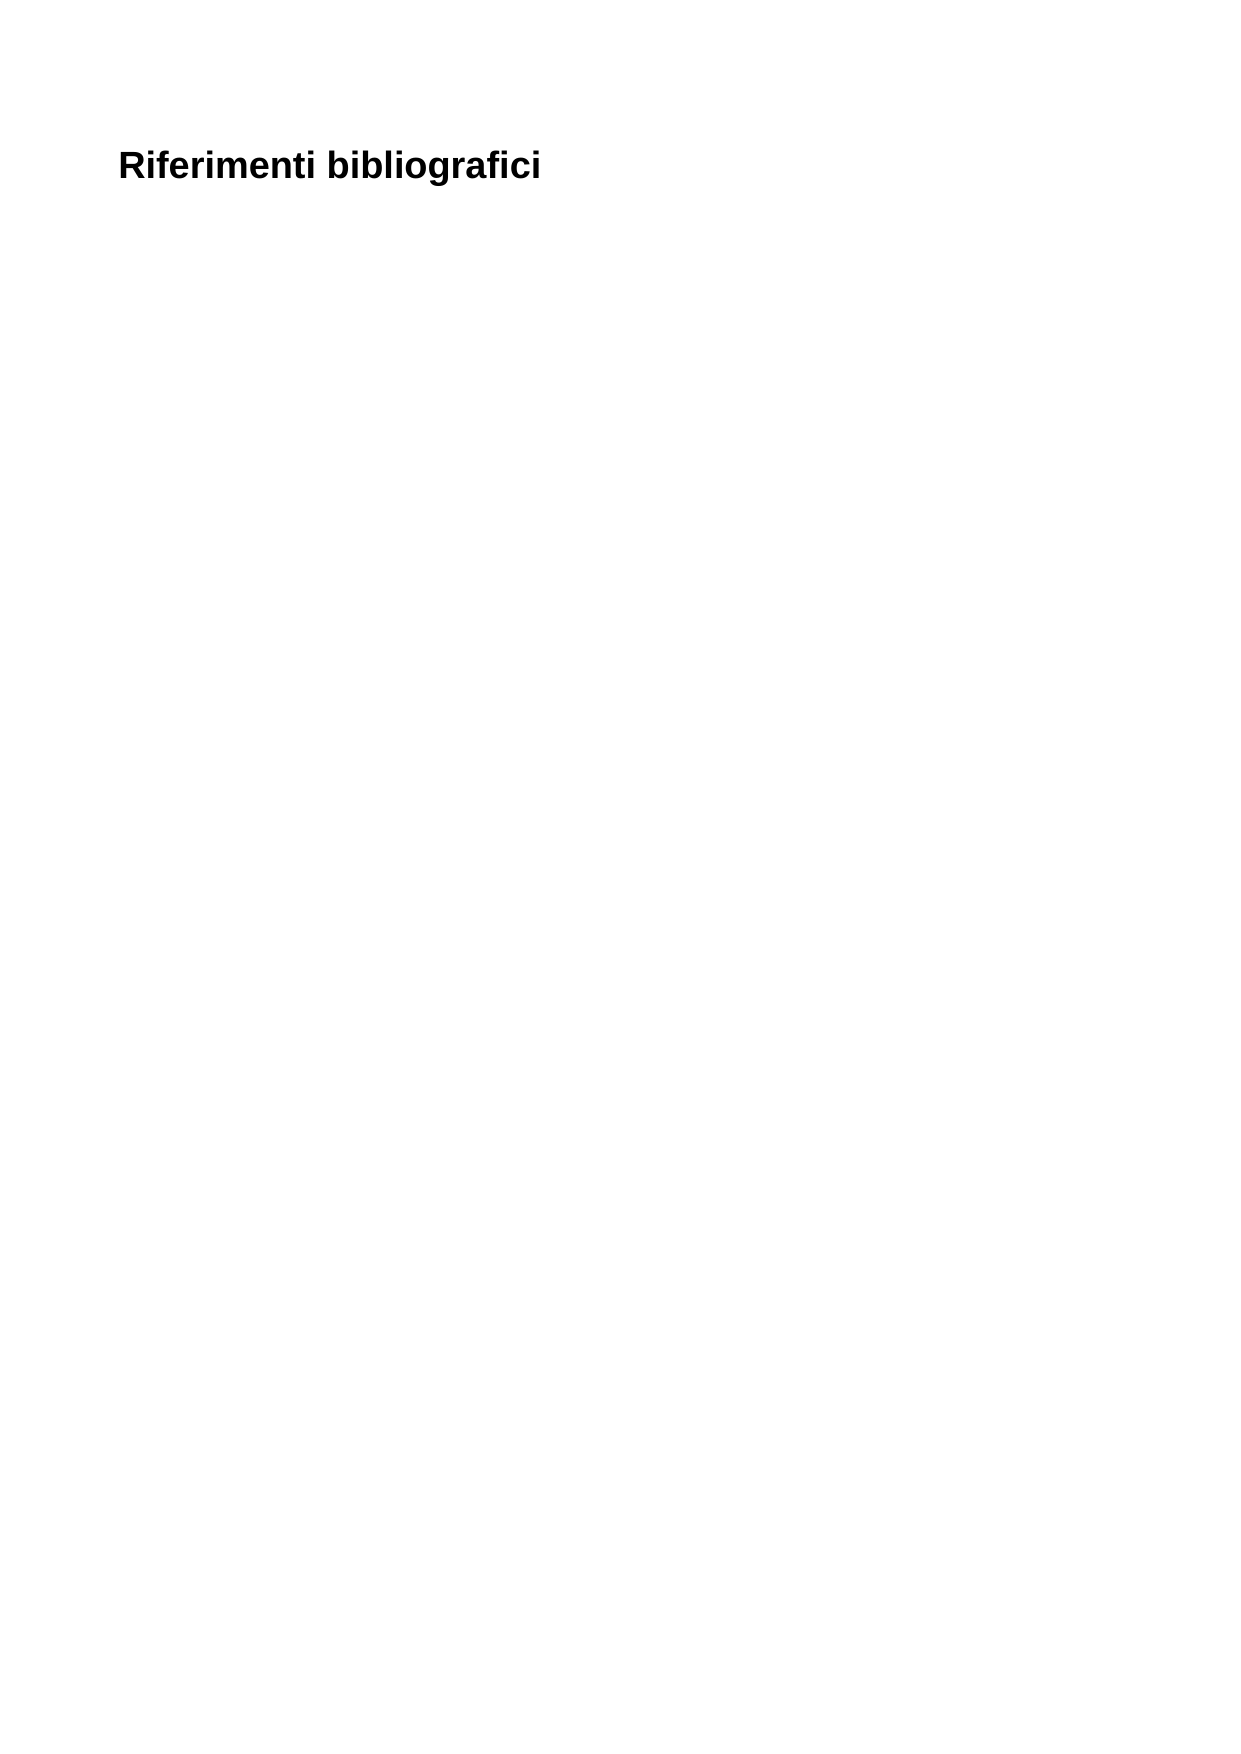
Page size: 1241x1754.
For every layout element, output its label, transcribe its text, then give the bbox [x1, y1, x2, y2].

subtitle Riferimenti bibliografici [118, 143, 1122, 187]
